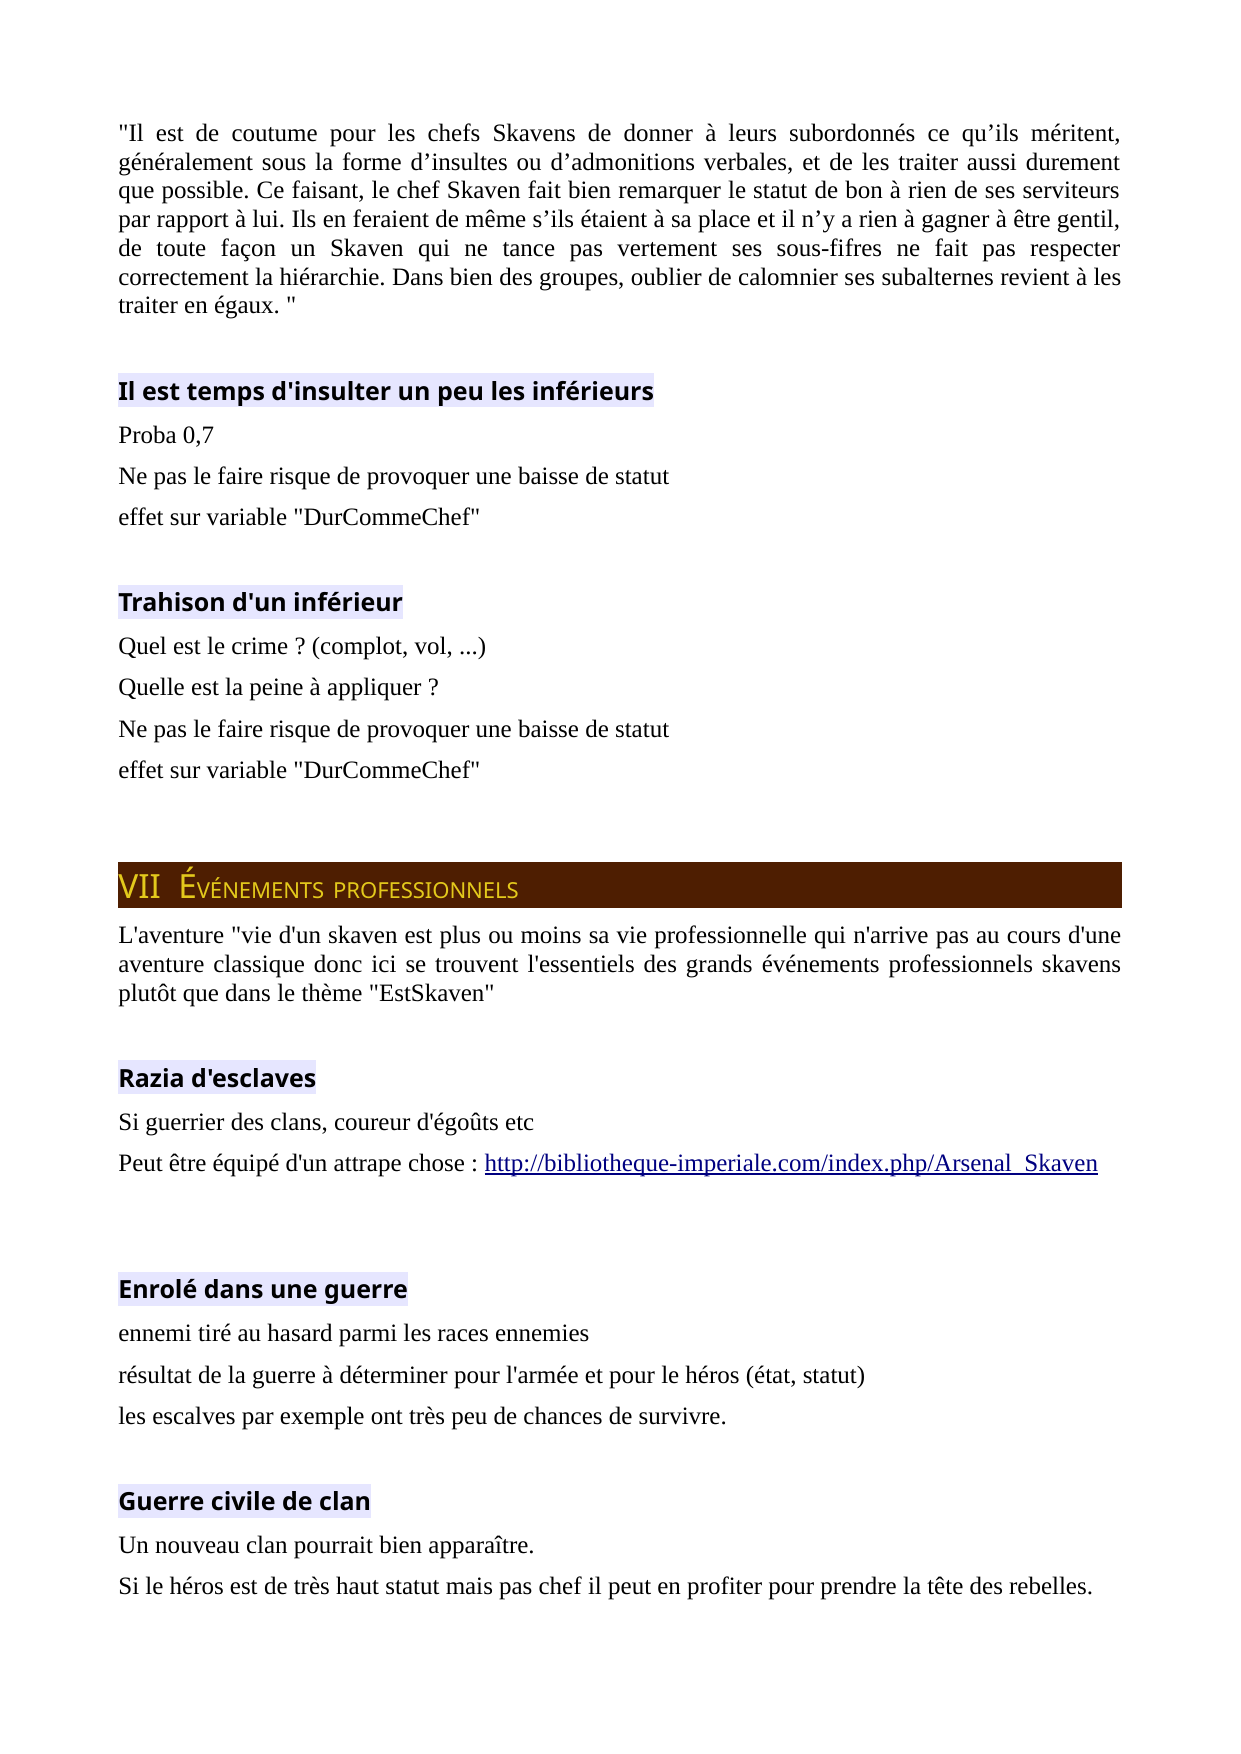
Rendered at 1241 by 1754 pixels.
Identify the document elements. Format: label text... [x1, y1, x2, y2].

text Quel est le crime ? (complot, vol, ...) [118, 631, 1122, 660]
text Peut être équipé d'un attrape chose : http://bibliotheque-imperiale.com/index.php/Arsenal_Skaven [118, 1148, 1122, 1177]
text Guerre civile de clan [118, 1483, 1122, 1518]
text Quelle est la peine à appliquer ? [118, 672, 1122, 701]
text ennemi tiré au hasard parmi les races ennemies [118, 1318, 1122, 1347]
text "Il est de coutume pour les chefs Skavens de donner à leurs subordonnés ce qu’ils méritent, généralement sous la forme d’insultes ou d’admonitions verbales, et de les traiter aussi durement que possible. Ce faisant, le chef Skaven fait bien remarquer le statut de bon à rien de ses serviteurs par rapport à lui. Ils en feraient de même s’ils étaient à sa place et il n’y a rien à gagner à être gentil, de toute façon un Skaven qui ne tance pas vertement ses sous-fifres ne fait pas respecter correctement la hiérarchie. Dans bien des groupes, oublier de calomnier ses subalternes revient à les traiter en égaux. " [118, 118, 1122, 319]
text les escalves par exemple ont très peu de chances de survivre. [118, 1401, 1122, 1430]
text Razia d'esclaves [316, 1060, 1122, 1094]
subtitle Événements professionnels [118, 862, 1122, 908]
text Proba 0,7 [118, 420, 1122, 448]
text L'aventure "vie d'un skaven est plus ou moins sa vie professionnelle qui n'arrive pas au cours d'une aventure classique donc ici se trouvent l'essentiels des grands événements professionnels skavens plutôt que dans le thème "EstSkaven" [118, 920, 1122, 1007]
text effet sur variable "DurCommeChef" [118, 502, 1122, 531]
text Si guerrier des clans, coureur d'égoûts etc [118, 1107, 1122, 1136]
text effet sur variable "DurCommeChef" [118, 755, 1122, 784]
text Ne pas le faire risque de provoquer une baisse de statut [118, 714, 1122, 742]
text Trahison d'un inférieur [403, 585, 1122, 619]
text Ne pas le faire risque de provoquer une baisse de statut [118, 461, 1122, 490]
text Enrolé dans une guerre [408, 1272, 1122, 1306]
text Il est temps d'insulter un peu les inférieurs [654, 373, 1122, 407]
text résultat de la guerre à déterminer pour l'armée et pour le héros (état, statut) [118, 1360, 1122, 1388]
text Si le héros est de très haut statut mais pas chef il peut en profiter pour prendre la tête des rebelles. [118, 1571, 1122, 1600]
text Un nouveau clan pourrait bien apparaître. [118, 1530, 1122, 1559]
